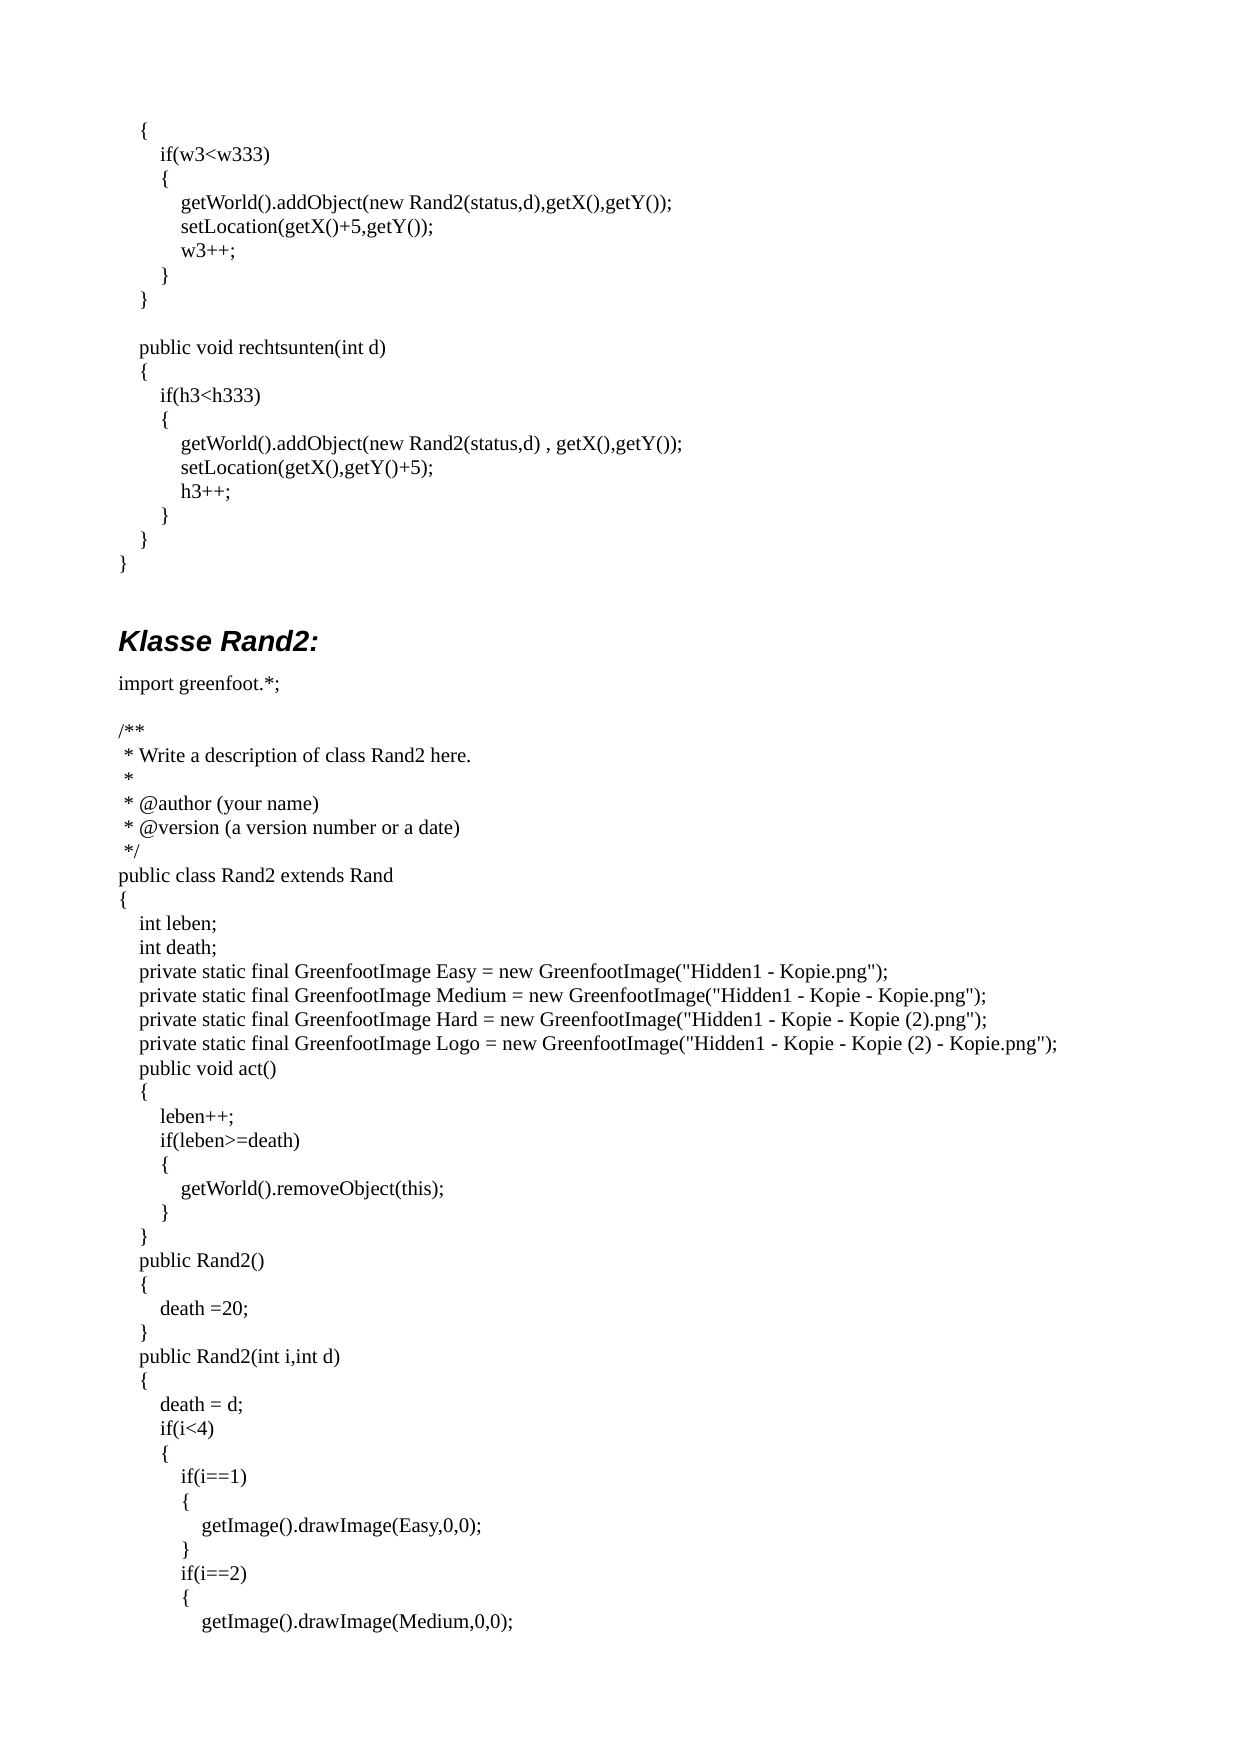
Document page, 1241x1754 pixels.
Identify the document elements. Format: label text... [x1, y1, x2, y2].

text * @version (a version number or a date) [118, 815, 1122, 839]
text getWorld().addObject(new Rand2(status,d) , getX(),getY()); [118, 431, 1122, 455]
text private static final GreenfootImage Logo = new GreenfootImage("Hidden1 - Kopie - Kopie (2) - Kopie.png"); [118, 1031, 1122, 1055]
text { [118, 166, 1122, 190]
text public void act() [118, 1055, 1122, 1079]
text { [118, 1440, 1122, 1464]
text w3++; [118, 238, 1122, 262]
text } [118, 1200, 1122, 1224]
text { [118, 1152, 1122, 1176]
text leben++; [118, 1103, 1122, 1128]
text { [118, 1488, 1122, 1513]
text { [118, 1368, 1122, 1392]
text if(i==2) [118, 1561, 1122, 1585]
text } [118, 1224, 1122, 1248]
text } [118, 1537, 1122, 1561]
text if(h3<h333) [118, 383, 1122, 407]
text setLocation(getX(),getY()+5); [118, 455, 1122, 479]
text public Rand2(int i,int d) [118, 1344, 1122, 1368]
text getImage().drawImage(Medium,0,0); [118, 1609, 1122, 1633]
text import greenfoot.*; [118, 670, 1122, 694]
text if(i==1) [118, 1464, 1122, 1488]
text h3++; [118, 479, 1122, 503]
text { [118, 887, 1122, 911]
text { [118, 1272, 1122, 1296]
subtitle Klasse Rand2: [118, 624, 1122, 658]
text } [118, 527, 1122, 551]
text } [118, 1320, 1122, 1344]
text death = d; [118, 1392, 1122, 1416]
text * [118, 767, 1122, 791]
text public Rand2() [118, 1248, 1122, 1272]
text public void rechtsunten(int d) [118, 335, 1122, 359]
text getWorld().addObject(new Rand2(status,d),getX(),getY()); [118, 190, 1122, 214]
text } [118, 503, 1122, 527]
text getWorld().removeObject(this); [118, 1176, 1122, 1200]
text { [118, 1079, 1122, 1103]
text */ [118, 839, 1122, 863]
text /** [118, 718, 1122, 743]
text if(i<4) [118, 1416, 1122, 1440]
text int death; [118, 935, 1122, 959]
text * Write a description of class Rand2 here. [118, 743, 1122, 767]
text private static final GreenfootImage Medium = new GreenfootImage("Hidden1 - Kopie - Kopie.png"); [118, 983, 1122, 1007]
text { [118, 118, 1122, 142]
text public class Rand2 extends Rand [118, 863, 1122, 887]
text private static final GreenfootImage Easy = new GreenfootImage("Hidden1 - Kopie.png"); [118, 959, 1122, 983]
text setLocation(getX()+5,getY()); [118, 214, 1122, 238]
text { [118, 1585, 1122, 1609]
text } [118, 551, 1122, 575]
text * @author (your name) [118, 791, 1122, 815]
text death =20; [118, 1296, 1122, 1320]
text if(leben>=death) [118, 1128, 1122, 1152]
text private static final GreenfootImage Hard = new GreenfootImage("Hidden1 - Kopie - Kopie (2).png"); [118, 1007, 1122, 1031]
text } [118, 287, 1122, 311]
text getImage().drawImage(Easy,0,0); [118, 1513, 1122, 1537]
text { [118, 407, 1122, 431]
text } [118, 262, 1122, 287]
text int leben; [118, 911, 1122, 935]
text if(w3<w333) [118, 142, 1122, 166]
text { [118, 359, 1122, 383]
